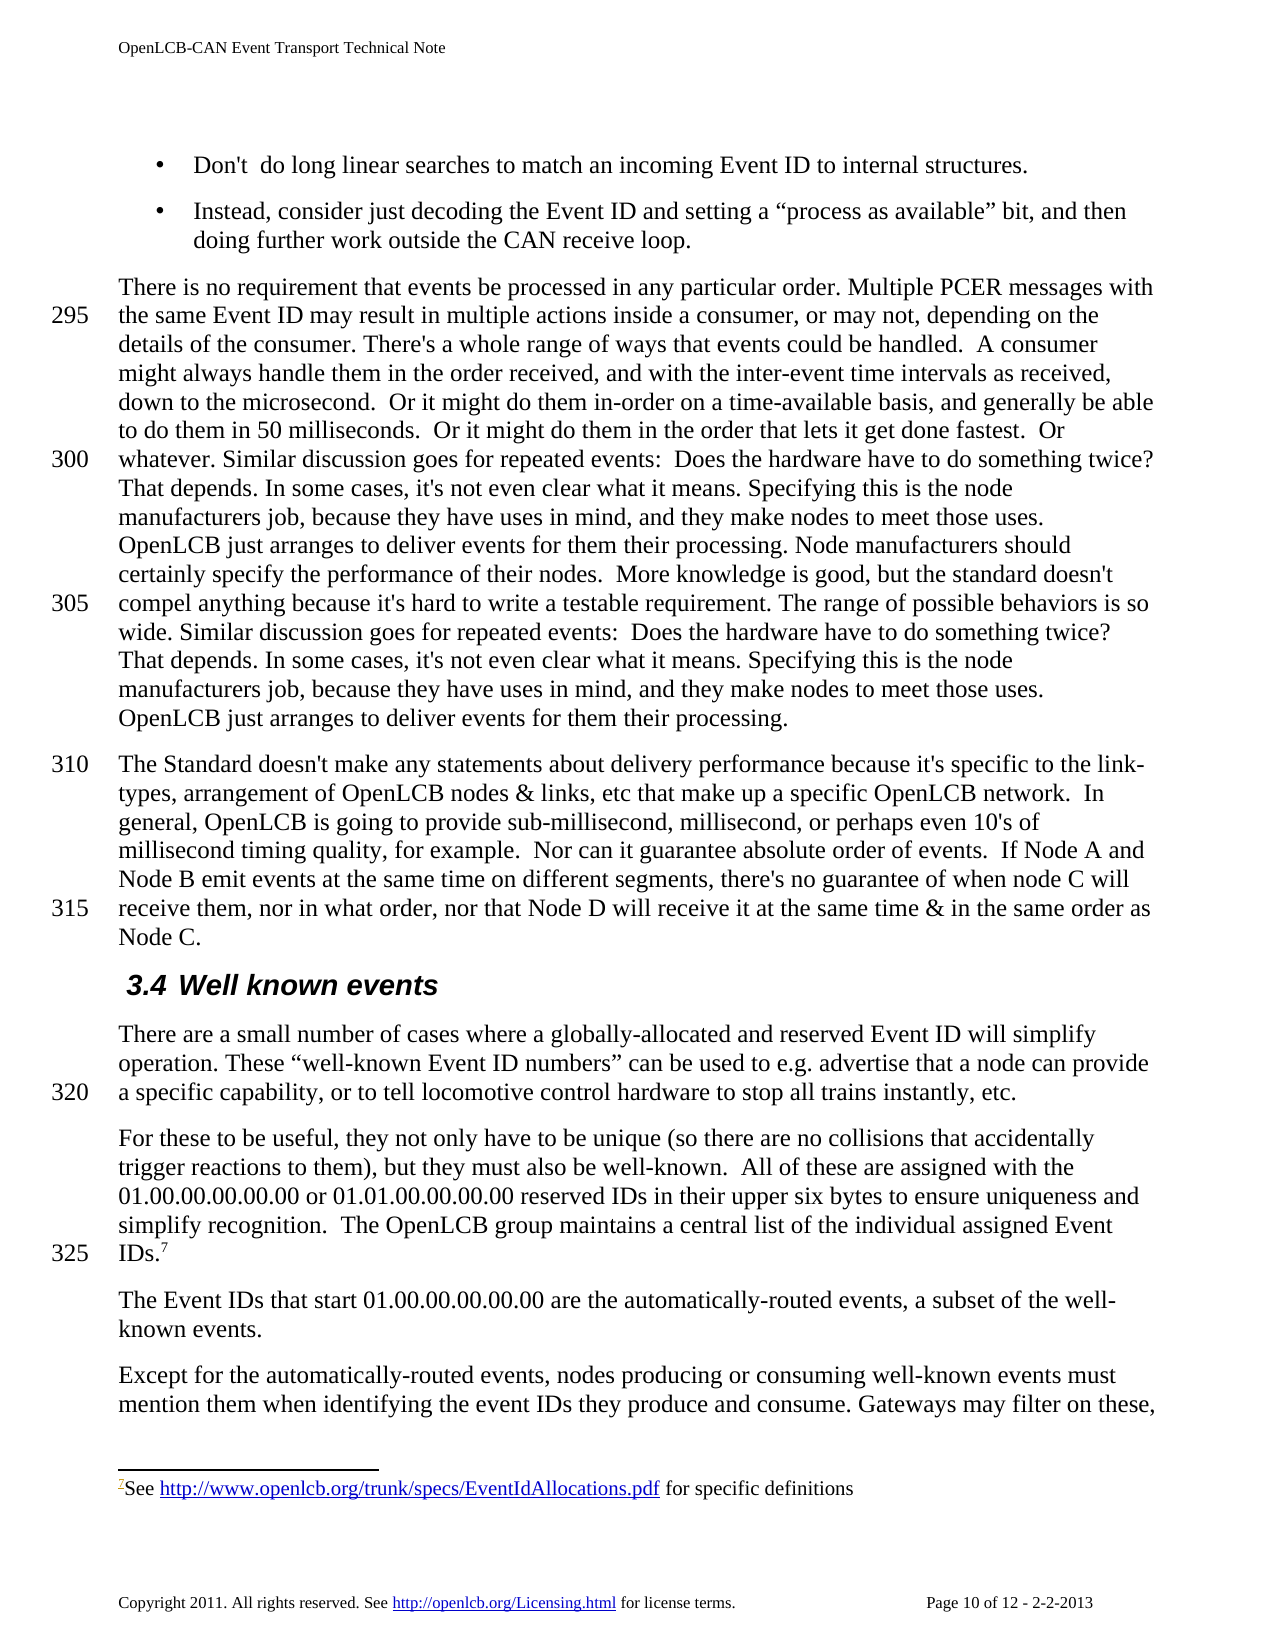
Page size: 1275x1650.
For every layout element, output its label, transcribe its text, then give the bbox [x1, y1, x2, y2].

text The Event IDs that start 01.00.00.00.00.00 are the automatically-routed events, a subset of the well-known events. [118, 1285, 1157, 1342]
list Don't do long linear searches to match an incoming Event ID to internal structures. [156, 150, 1157, 179]
list Instead, consider just decoding the Event ID and setting a “process as available” bit, and then doing further work outside the CAN receive loop. [156, 196, 1157, 254]
text For these to be useful, they not only have to be unique (so there are no collisions that accidentally trigger reactions to them), but they must also be well-known. All of these are assigned with the 01.00.00.00.00.00 or 01.01.00.00.00.00 reserved IDs in their upper six bytes to ensure uniqueness and simplify recognition. The OpenLCB group maintains a central list of the individual assigned Event IDs. [118, 1123, 1157, 1267]
text There is no requirement that events be processed in any particular order. Multiple PCER messages with the same Event ID may result in multiple actions inside a consumer, or may not, depending on the details of the consumer. There's a whole range of ways that events could be handled. A consumer might always handle them in the order received, and with the inter-event time intervals as received, down to the microsecond. Or it might do them in-order on a time-available basis, and generally be able to do them in 50 milliseconds. Or it might do them in the order that lets it get done fastest. Or whatever. Similar discussion goes for repeated events: Does the hardware have to do something twice? That depends. In some cases, it's not even clear what it means. Specifying this is the node manufacturers job, because they have uses in mind, and they make nodes to meet those uses. OpenLCB just arranges to deliver events for them their processing. Node manufacturers should certainly specify the performance of their nodes. More knowledge is good, but the standard doesn't compel anything because it's hard to write a testable requirement. The range of possible behaviors is so wide. Similar discussion goes for repeated events: Does the hardware have to do something twice? That depends. In some cases, it's not even clear what it means. Specifying this is the node manufacturers job, because they have uses in mind, and they make nodes to meet those uses. OpenLCB just arranges to deliver events for them their processing. [118, 272, 1157, 732]
text The Standard doesn't make any statements about delivery performance because it's specific to the link-types, arrangement of OpenLCB nodes & links, etc that make up a specific OpenLCB network. In general, OpenLCB is going to provide sub-millisecond, millisecond, or perhaps even 10's of millisecond timing quality, for example. Nor can it guarantee absolute order of events. If Node A and Node B emit events at the same time on different segments, there's no guarantee of when node C will receive them, nor in what order, nor that Node D will receive it at the same time & in the same order as Node C. [118, 749, 1157, 951]
text Except for the automatically-routed events, nodes producing or consuming well-known events must mention them when identifying the event IDs they produce and consume. Gateways may filter on these, [118, 1360, 1157, 1418]
text See http://www.openlcb.org/trunk/specs/EventIdAllocations.pdf for specific definitions [118, 1476, 1157, 1500]
subtitle Well known events [118, 968, 1157, 1002]
text There are a small number of cases where a globally-allocated and reserved Event ID will simplify operation. These “well-known Event ID numbers” can be used to e.g. advertise that a node can provide a specific capability, or to tell locomotive control hardware to stop all trains instantly, etc. [118, 1019, 1157, 1106]
